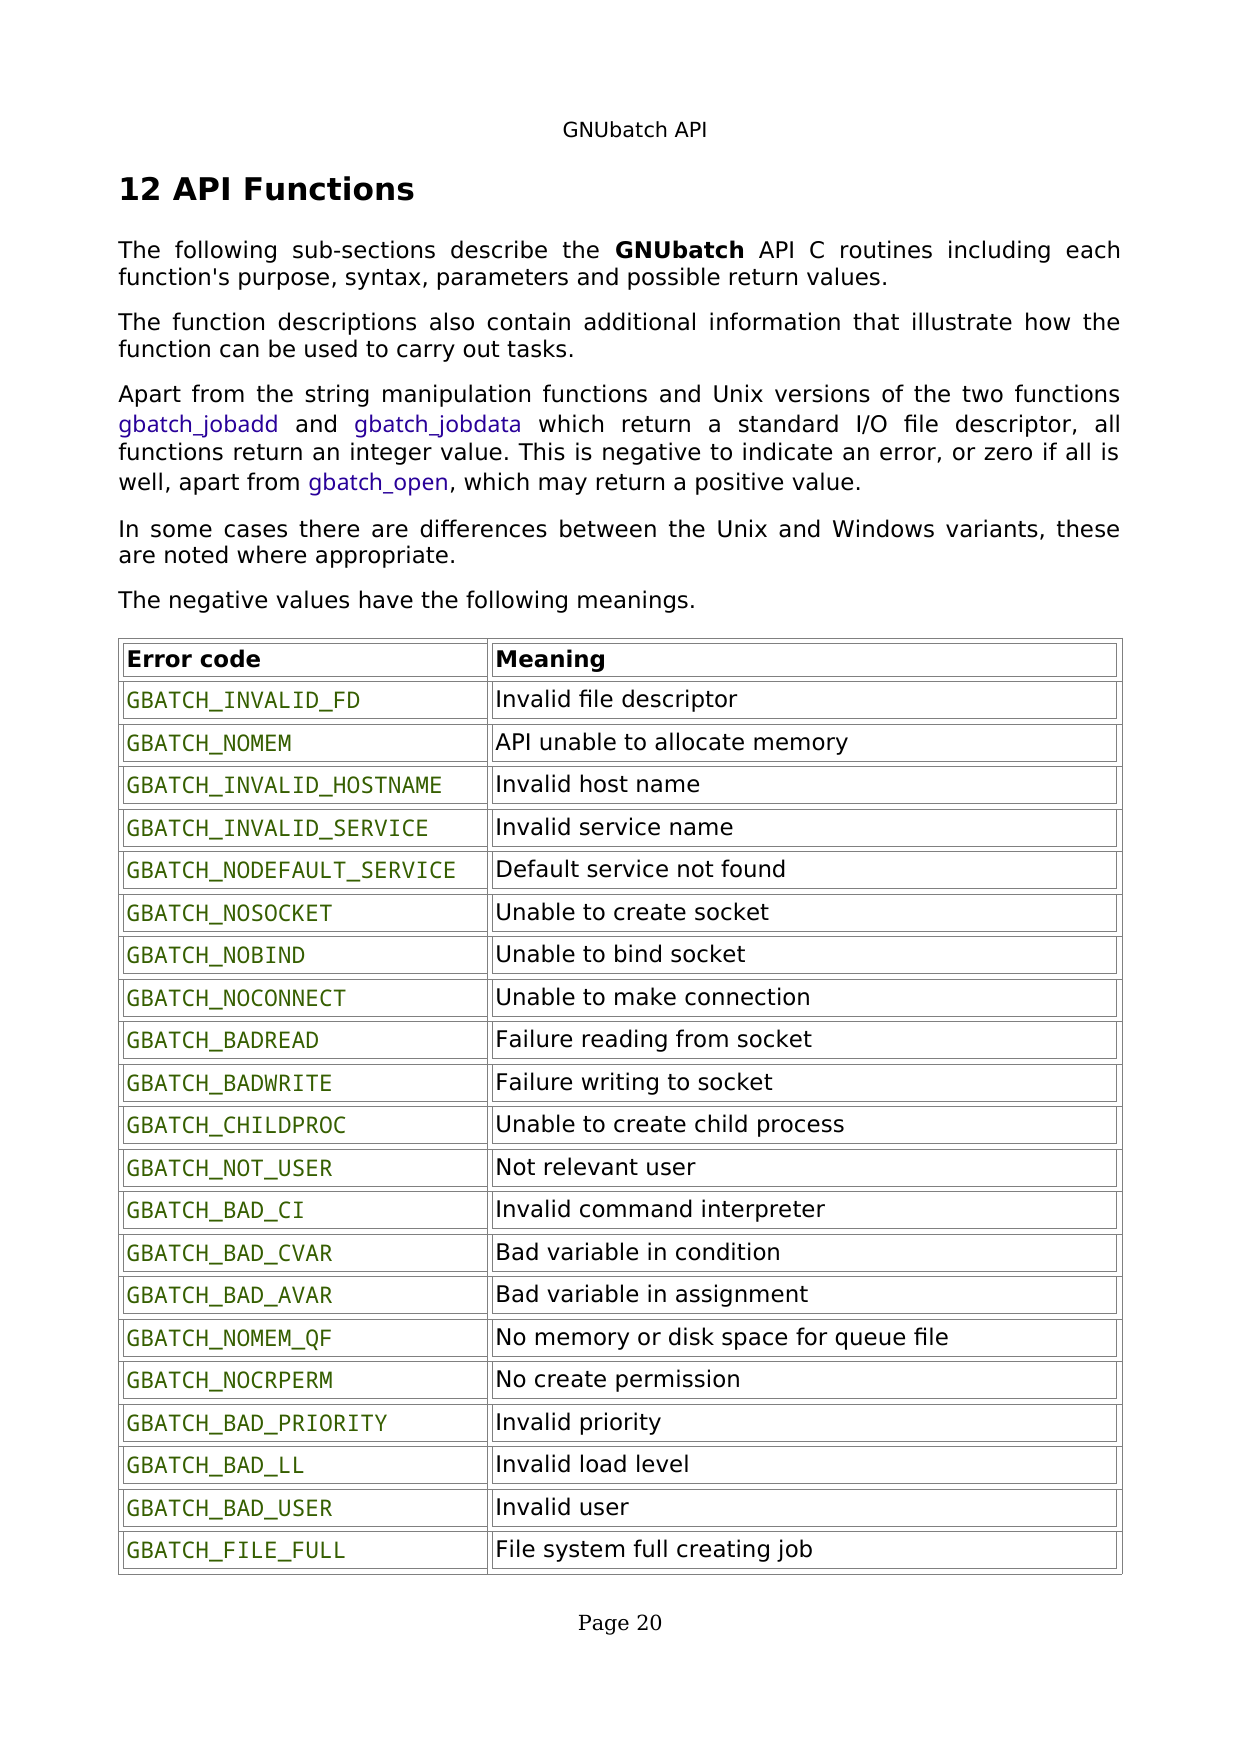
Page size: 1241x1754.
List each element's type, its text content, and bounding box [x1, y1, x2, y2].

table_cell GBATCH_NOCRPERM [119, 1362, 487, 1404]
text The function descriptions also contain additional information that illustrate how the function can be used to carry out tasks. [118, 309, 1122, 363]
table_cell GBATCH_BAD_PRIORITY [119, 1405, 487, 1446]
table_cell GBATCH_NOMEM [119, 725, 487, 766]
table_cell GBATCH_BAD_CVAR [119, 1235, 487, 1276]
table_cell Unable to make connection [488, 980, 1122, 1021]
table_cell GBATCH_NOMEM_QF [119, 1320, 487, 1361]
table_cell Default service not found [488, 852, 1122, 894]
table_cell Invalid command interpreter [488, 1192, 1122, 1234]
table_cell Invalid load level [488, 1447, 1122, 1489]
table_cell GBATCH_NOBIND [119, 937, 487, 979]
table_cell Bad variable in assignment [488, 1277, 1122, 1319]
table_cell GBATCH_BAD_LL [119, 1447, 487, 1489]
table_cell Unable to bind socket [488, 937, 1122, 979]
table_cell API unable to allocate memory [488, 725, 1122, 766]
table_cell No create permission [488, 1362, 1122, 1404]
table_cell GBATCH_CHILDPROC [119, 1107, 487, 1149]
table_cell Unable to create child process [488, 1107, 1122, 1149]
table_cell GBATCH_BAD_AVAR [119, 1277, 487, 1319]
text In some cases there are differences between the Unix and Windows variants, these are noted where appropriate. [118, 516, 1122, 569]
table_cell Invalid host name [488, 767, 1122, 809]
table_cell GBATCH_NOCONNECT [119, 980, 487, 1021]
subtitle API Functions [118, 172, 1122, 208]
table_cell Failure writing to socket [488, 1065, 1122, 1106]
table_cell GBATCH_INVALID_HOSTNAME [119, 767, 487, 809]
table_cell GBATCH_NOT_USER [119, 1150, 487, 1191]
table_cell GBATCH_BADREAD [119, 1022, 487, 1064]
table_cell Invalid priority [488, 1405, 1122, 1446]
table_cell Invalid service name [488, 810, 1122, 851]
table_cell GBATCH_FILE_FULL [119, 1532, 487, 1574]
table_cell Not relevant user [488, 1150, 1122, 1191]
table_cell GBATCH_NODEFAULT_SERVICE [119, 852, 487, 894]
text The following sub-sections describe the GNUbatch API C routines including each function's purpose, syntax, parameters and possible return values. [118, 238, 1122, 291]
table_cell GBATCH_BAD_CI [119, 1192, 487, 1234]
text Apart from the string manipulation functions and Unix versions of the two functions gbatch_jobadd and gbatch_jobdata which return a standard I/O file descriptor, all functions return an integer value. This is negative to indicate an error, or zero if all is well, apart from gbatch_open, which may return a positive value. [118, 381, 1122, 497]
table_cell No memory or disk space for queue file [488, 1320, 1122, 1361]
table_cell Invalid file descriptor [488, 682, 1122, 724]
table_cell Bad variable in condition [488, 1235, 1122, 1276]
table_cell Failure reading from socket [488, 1022, 1122, 1064]
table_cell GBATCH_BADWRITE [119, 1065, 487, 1106]
table_cell Unable to create socket [488, 895, 1122, 936]
text The negative values have the following meanings. [118, 588, 1122, 614]
table_cell GBATCH_NOSOCKET [119, 895, 487, 936]
table_cell GBATCH_BAD_USER [119, 1490, 487, 1531]
table_cell GBATCH_INVALID_FD [119, 682, 487, 724]
table_cell File system full creating job [488, 1532, 1122, 1574]
table_header Meaning [488, 639, 1122, 681]
table_cell Invalid user [488, 1490, 1122, 1531]
table_header Error code [119, 639, 487, 681]
table_cell GBATCH_INVALID_SERVICE [119, 810, 487, 851]
